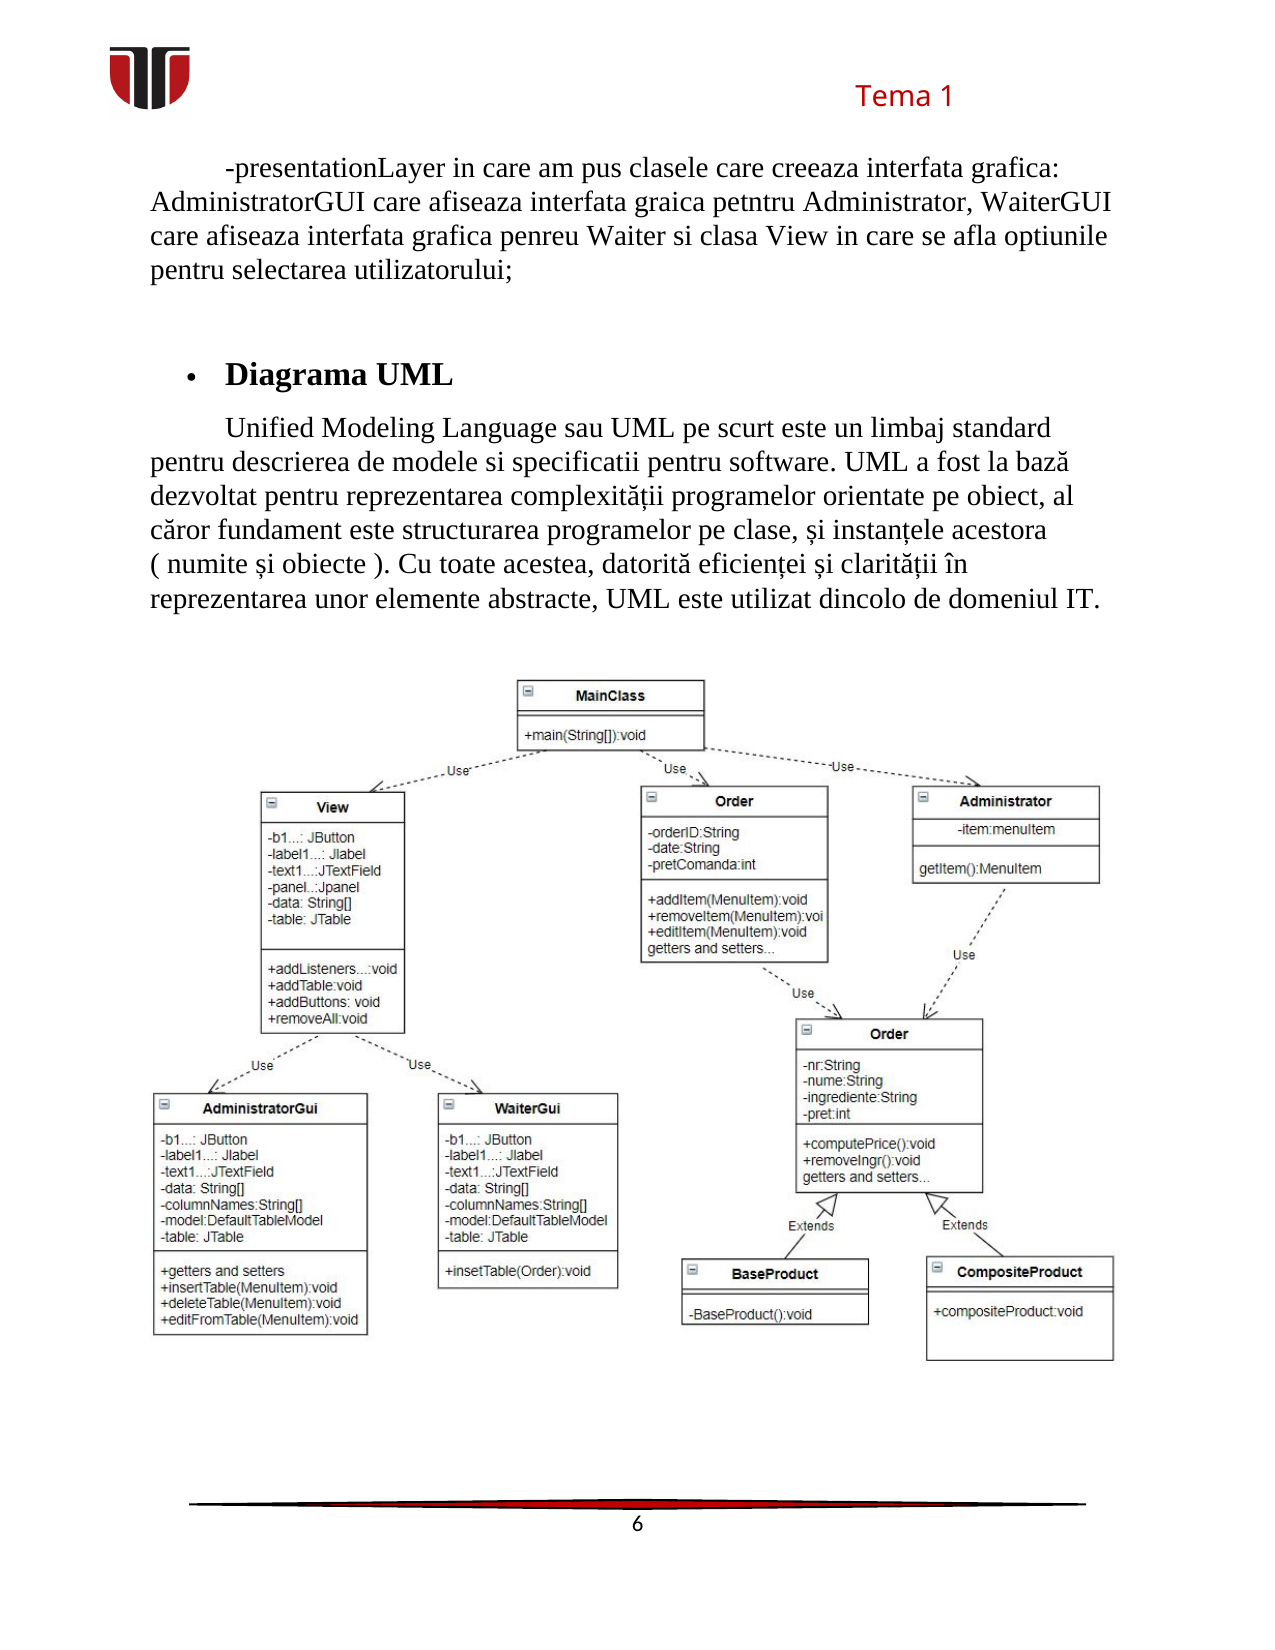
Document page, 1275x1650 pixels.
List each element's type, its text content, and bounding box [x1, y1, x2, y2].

text -presentationLayer in care am pus clasele care creeaza interfata grafica: AdministratorGUI care afiseaza interfata graica petntru Administrator, WaiterGUI care afiseaza interfata grafica penreu Waiter si clasa View in care se afla optiunile pentru selectarea utilizatorului; [150, 150, 1125, 286]
text Unified Modeling Language sau UML pe scurt este un limbaj standard pentru descrierea de modele si specificatii pentru software. UML a fost la bază dezvoltat pentru reprezentarea complexității programelor orientate pe obiect, al căror fundament este structurarea programelor pe clase, și instanțele acestora ( numite și obiecte ). Cu toate acestea, datorită eficienței și clarității în reprezentarea unor elemente abstracte, UML este utilizat dincolo de domeniul IT. [150, 410, 1125, 614]
list Diagrama UML [187, 354, 1125, 392]
